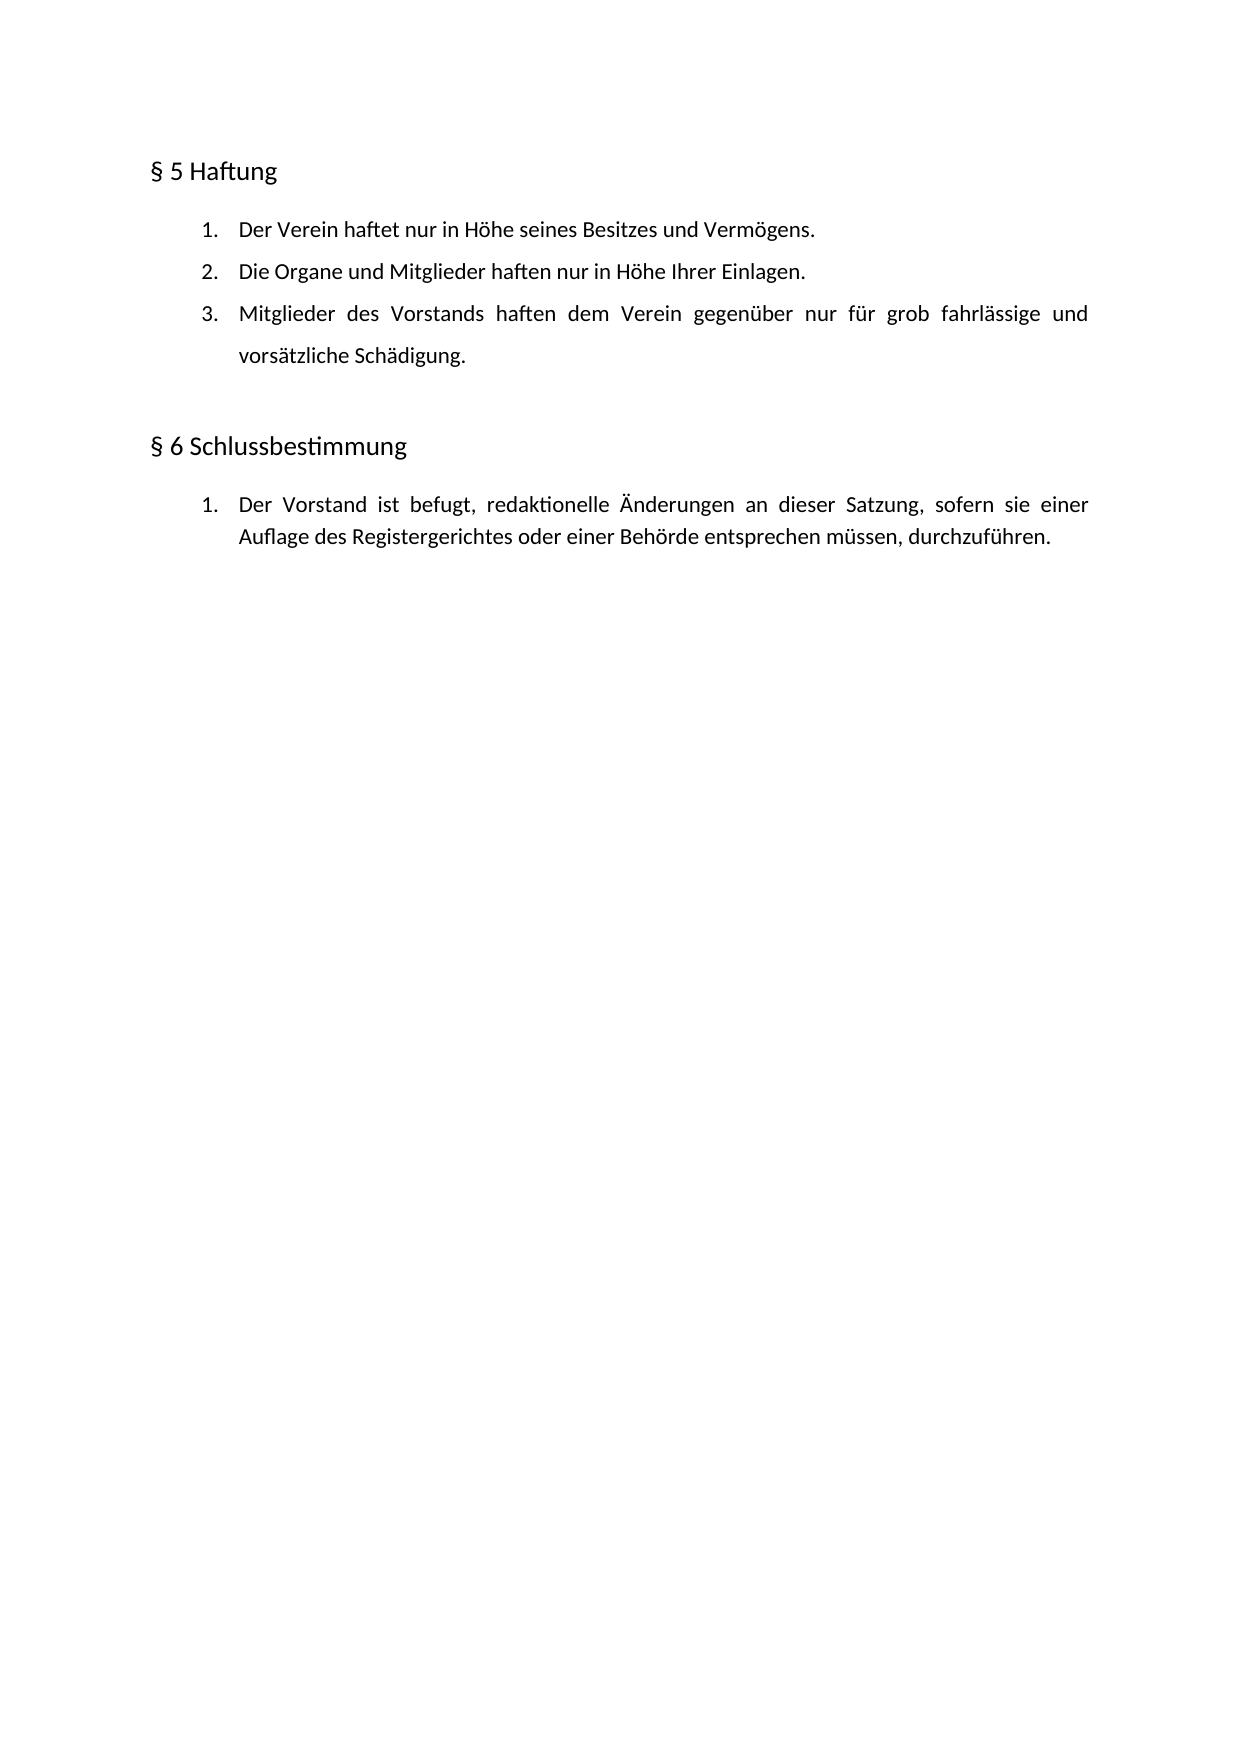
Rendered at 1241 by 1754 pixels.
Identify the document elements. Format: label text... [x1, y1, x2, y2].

list Mitglieder des Vorstands haften dem Verein gegenüber nur für grob fahrlässige und vorsätzliche Schädigung. [201, 299, 1090, 369]
list Der Vorstand ist befugt, redaktionelle Änderungen an dieser Satzung, sofern sie einer Auflage des Registergerichtes oder einer Behörde entsprechen müssen, durchzuführen. [201, 490, 1090, 550]
list Die Organe und Mitglieder haften nur in Höhe Ihrer Einlagen. [201, 257, 1090, 285]
list Der Verein haftet nur in Höhe seines Besitzes und Vermögens. [201, 215, 1090, 243]
subtitle § 5 Haftung [150, 154, 1090, 187]
subtitle § 6 Schlussbestimmung [150, 429, 1090, 463]
